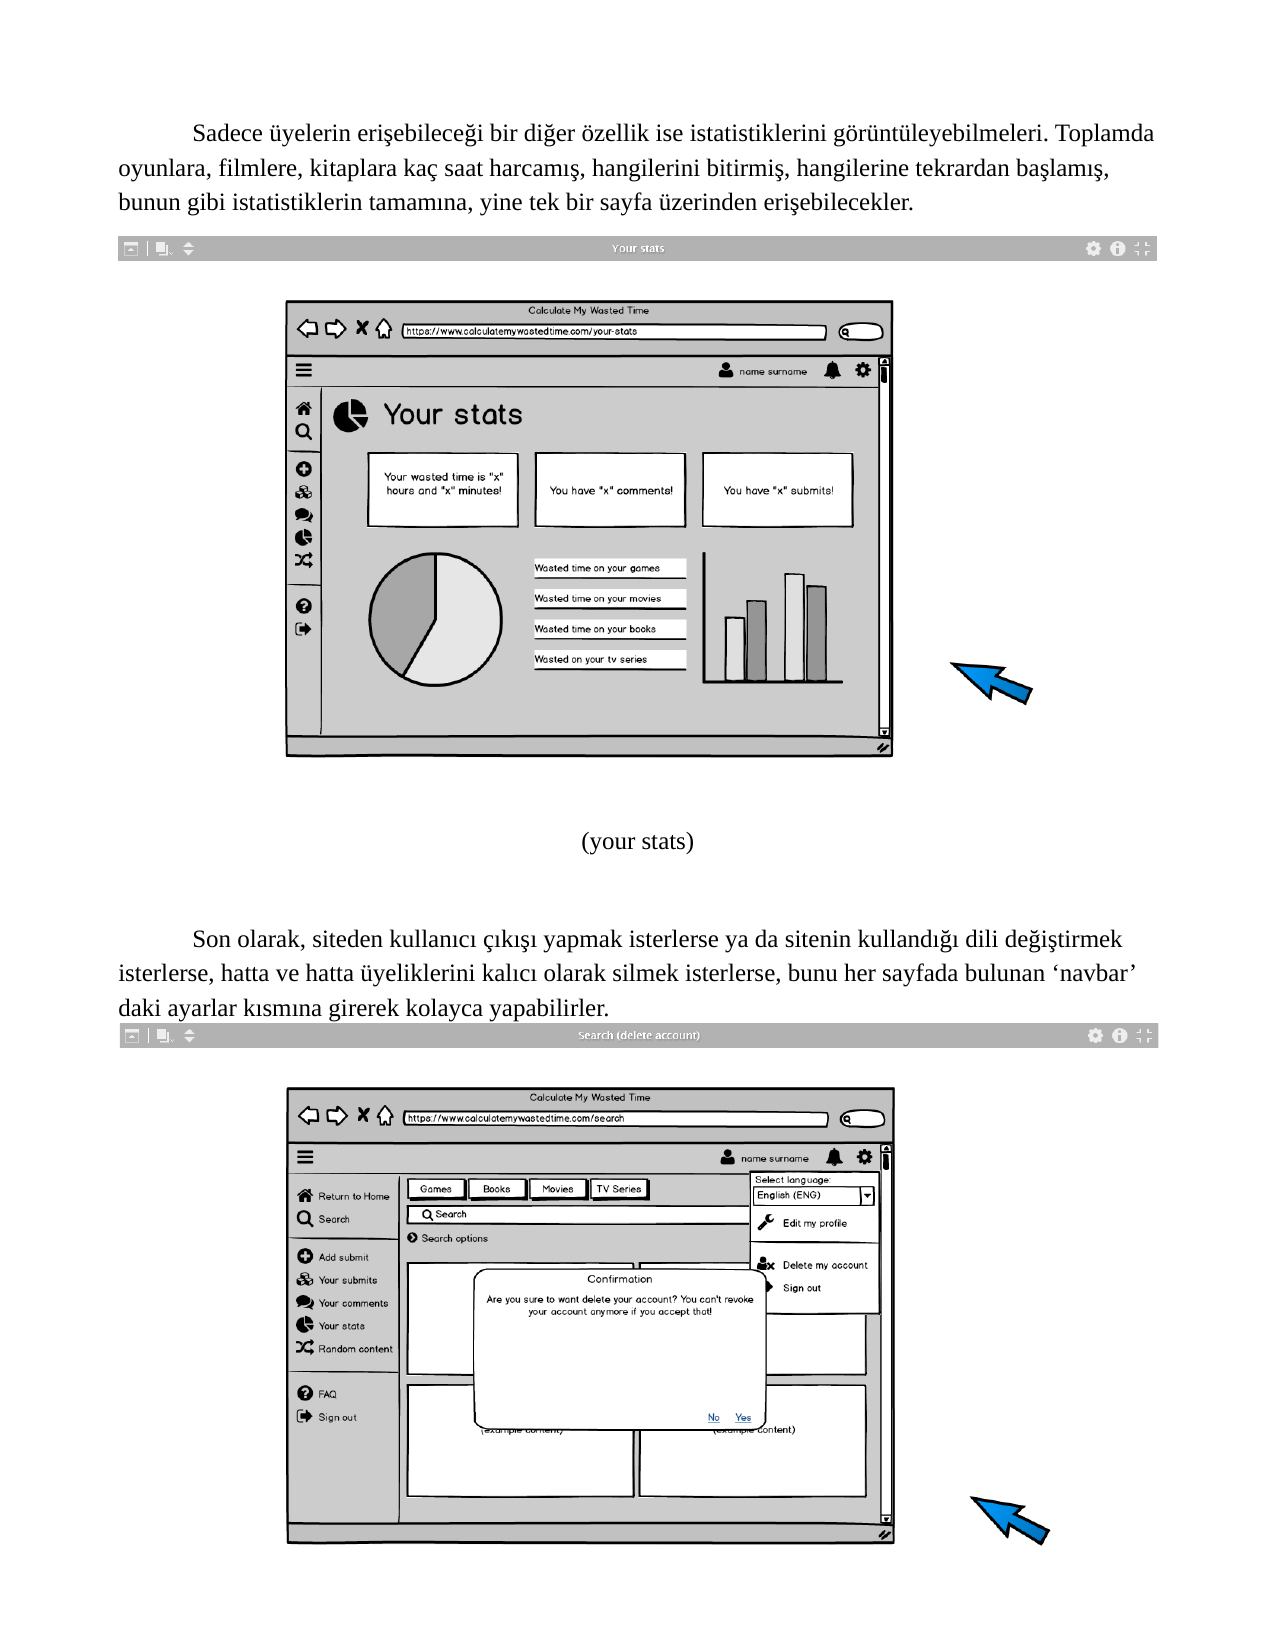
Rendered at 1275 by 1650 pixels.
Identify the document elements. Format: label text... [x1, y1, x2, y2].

text (your stats) [118, 821, 1157, 854]
text Son olarak, siteden kullanıcı çıkışı yapmak isterlerse ya da sitenin kullandığı dili değiştirmek isterlerse, hatta ve hatta üyeliklerini kalıcı olarak silmek isterlerse, bunu her sayfada bulunan ‘navbar’ daki ayarlar kısmına girerek kolayca yapabilirler. [118, 924, 1157, 1022]
picture [119, 1023, 1159, 1608]
picture [118, 236, 1157, 821]
text Sadece üyelerin erişebileceği bir diğer özellik ise istatistiklerini görüntüleyebilmeleri. Toplamda oyunlara, filmlere, kitaplara kaç saat harcamış, hangilerini bitirmiş, hangilerine tekrardan başlamış, bunun gibi istatistiklerin tamamına, yine tek bir sayfa üzerinden erişebilecekler. [118, 118, 1157, 216]
